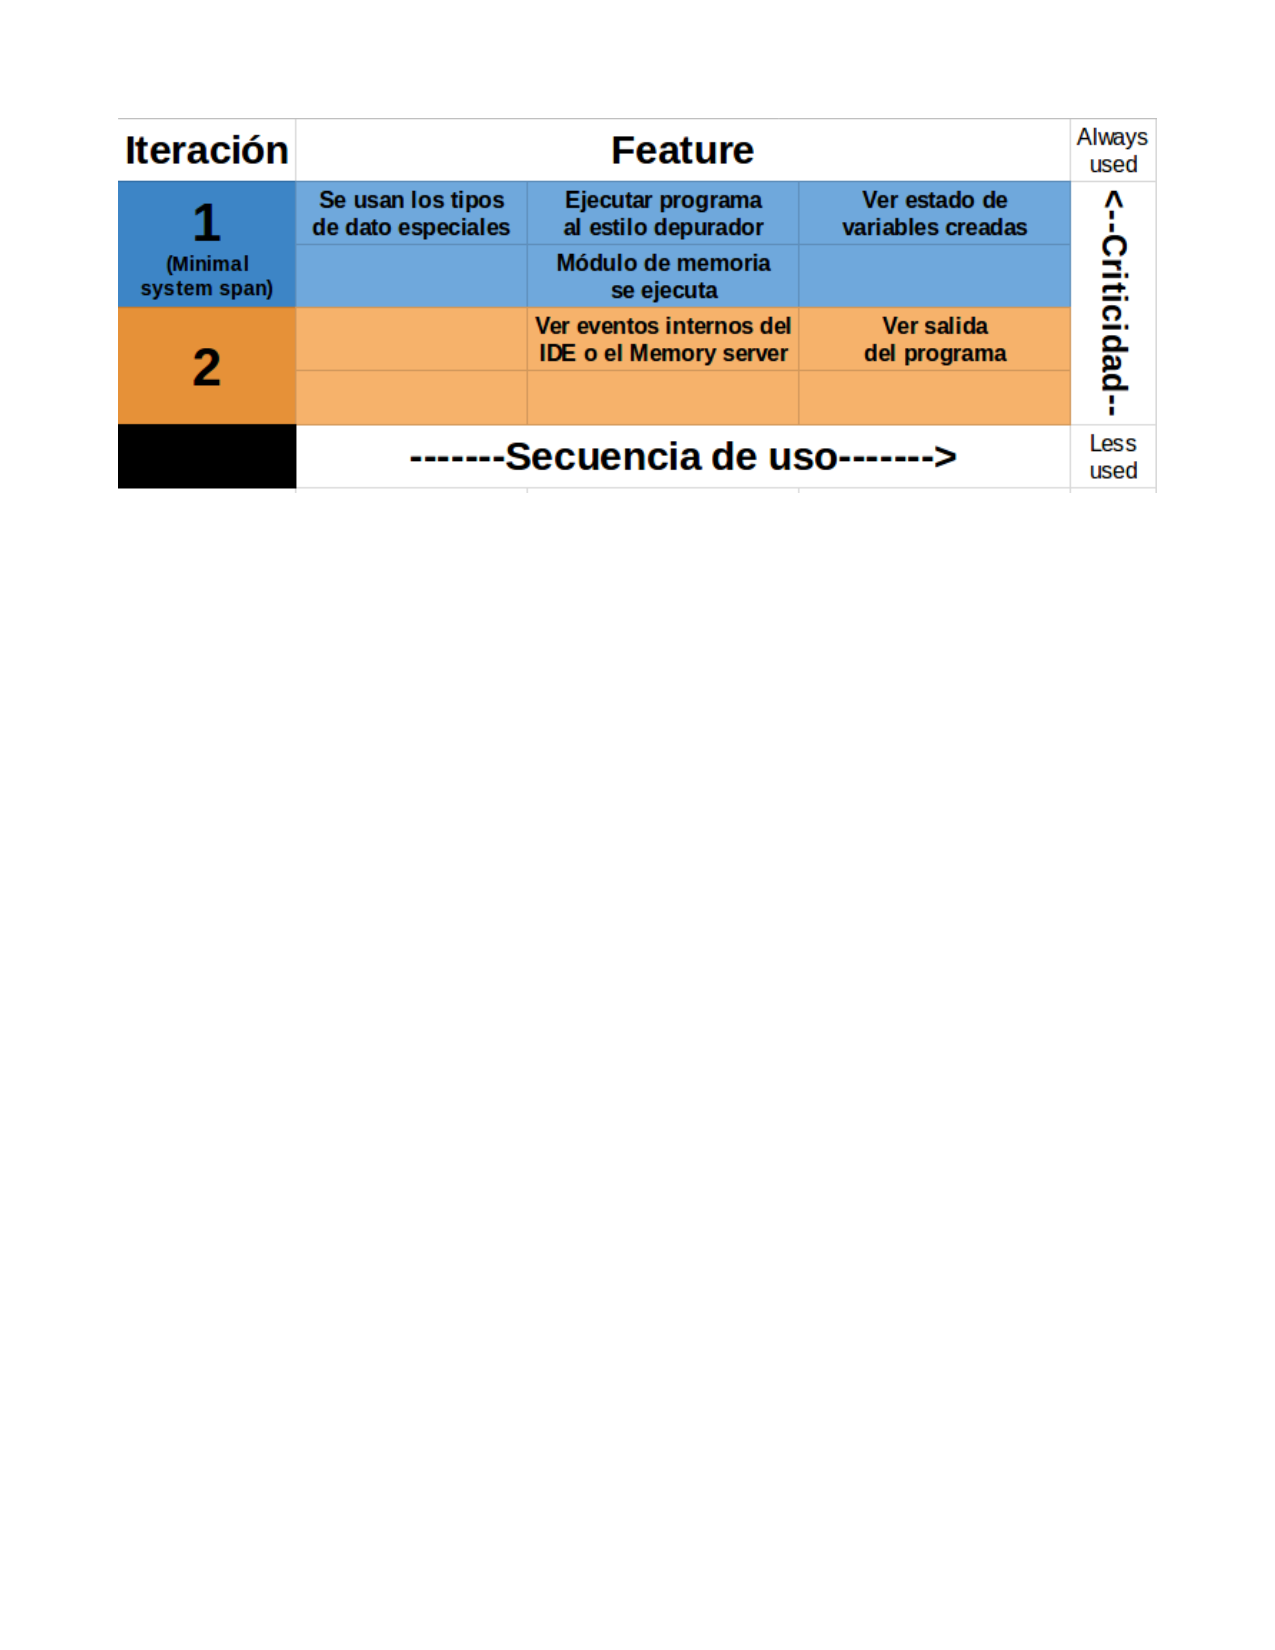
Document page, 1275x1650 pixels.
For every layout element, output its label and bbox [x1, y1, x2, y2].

picture [118, 118, 1157, 493]
